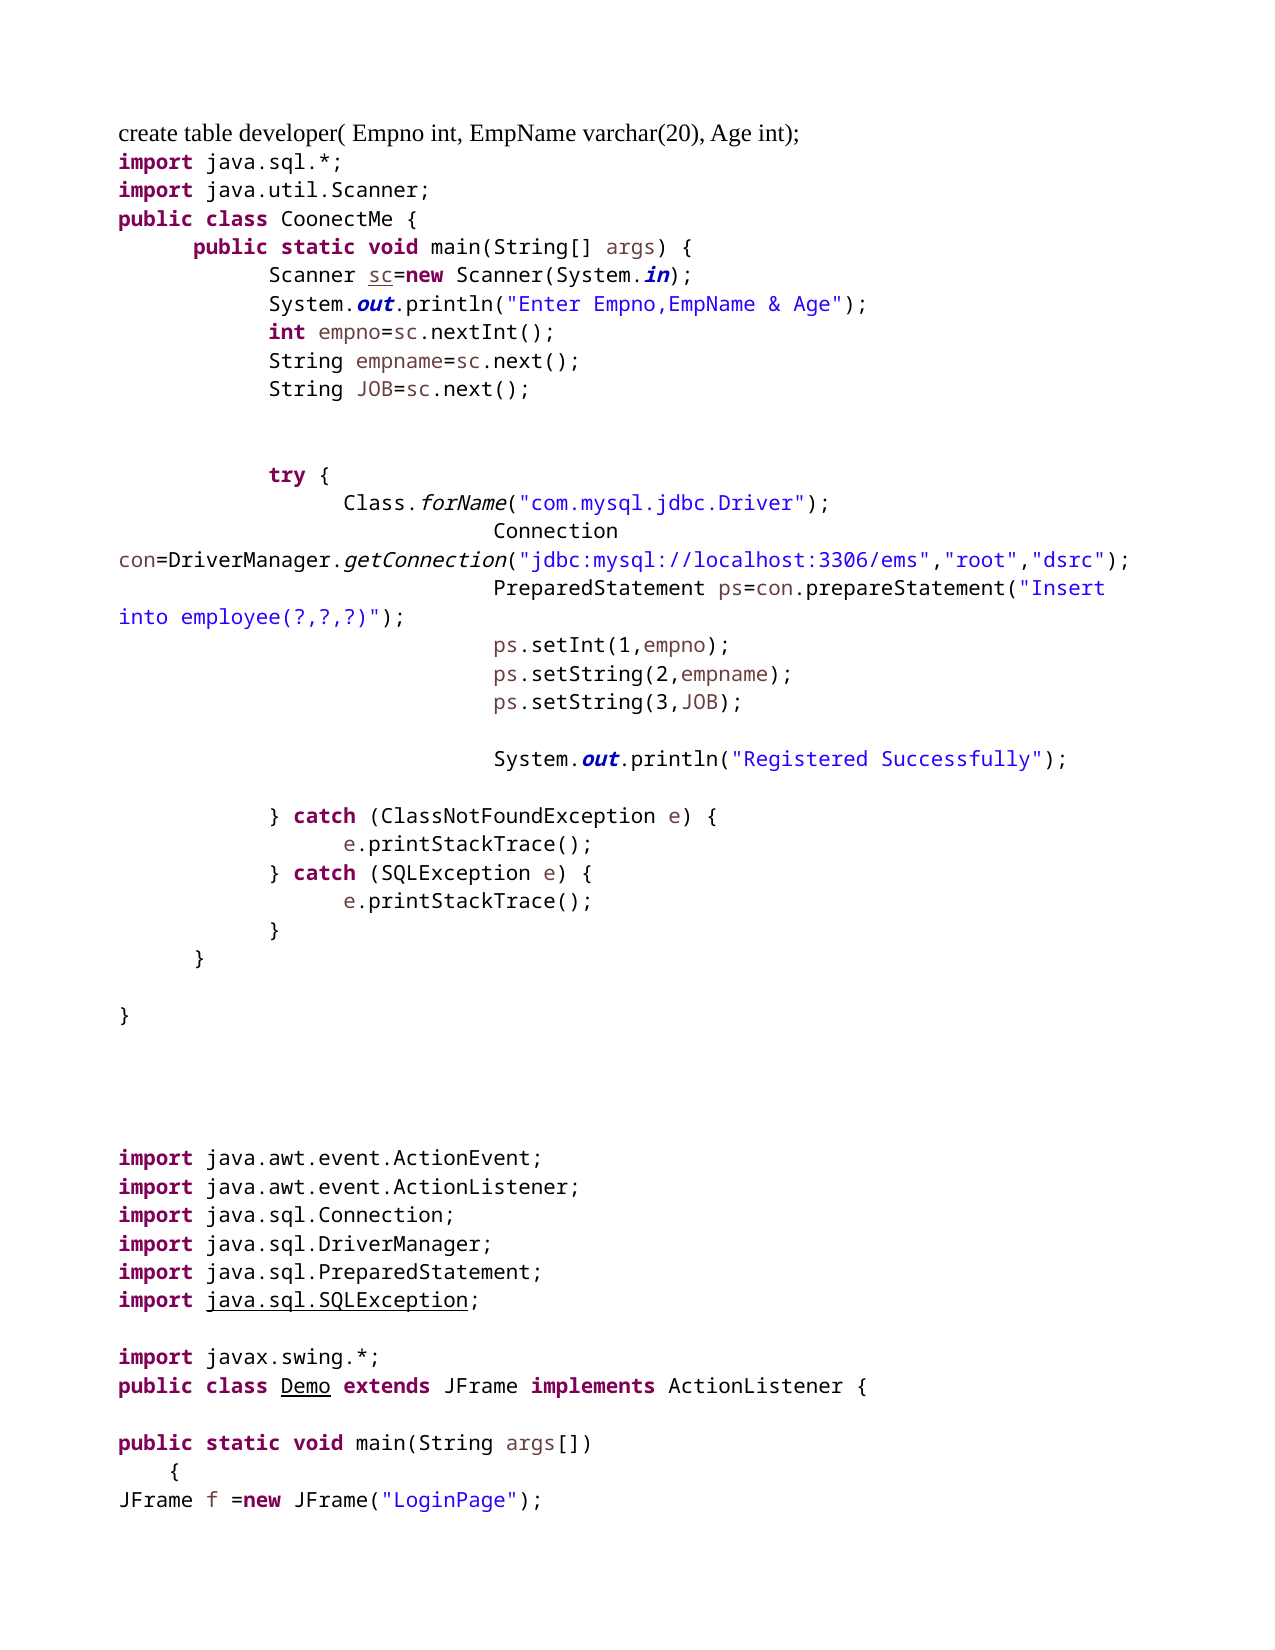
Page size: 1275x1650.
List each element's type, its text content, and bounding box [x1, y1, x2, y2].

text String empname=sc.next(); [118, 346, 1157, 374]
text { [118, 1456, 1157, 1485]
text public class Demo extends JFrame implements ActionListener { [118, 1371, 1157, 1399]
text JFrame f =new JFrame("LoginPage"); [118, 1485, 1157, 1513]
text Connection con=DriverManager.getConnection("jdbc:mysql://localhost:3306/ems","root","dsrc"); [118, 517, 1157, 573]
text public static void main(String[] args) { [118, 232, 1157, 261]
text } [118, 915, 1157, 943]
text public class CoonectMe { [118, 204, 1157, 232]
text public static void main(String args[]) [118, 1428, 1157, 1456]
text e.printStackTrace(); [118, 886, 1157, 915]
text ps.setInt(1,empno); [118, 630, 1157, 659]
text } catch (SQLException e) { [118, 858, 1157, 886]
text import java.sql.DriverManager; [118, 1229, 1157, 1257]
text ps.setString(3,JOB); [118, 687, 1157, 716]
text create table developer( Empno int, EmpName varchar(20), Age int); import java.sql.*; [118, 118, 1157, 175]
text import javax.swing.*; [118, 1342, 1157, 1371]
text Class.forName("com.mysql.jdbc.Driver"); [118, 488, 1157, 517]
text PreparedStatement ps=con.prepareStatement("Insert into employee(?,?,?)"); [118, 573, 1157, 630]
text } catch (ClassNotFoundException e) { [118, 801, 1157, 829]
text } [118, 1000, 1157, 1028]
text ps.setString(2,empname); [118, 659, 1157, 687]
text import java.sql.Connection; [118, 1200, 1157, 1229]
text System.out.println("Registered Successfully"); [118, 744, 1157, 772]
text import java.sql.PreparedStatement; [118, 1257, 1157, 1286]
text String JOB=sc.next(); [118, 374, 1157, 403]
text import java.sql.SQLException; [118, 1286, 1157, 1314]
text } [118, 943, 1157, 972]
text e.printStackTrace(); [118, 829, 1157, 858]
text import java.awt.event.ActionEvent; [118, 1143, 1157, 1172]
text try { [118, 460, 1157, 488]
text import java.util.Scanner; [118, 175, 1157, 204]
text int empno=sc.nextInt(); [118, 317, 1157, 346]
text Scanner sc=new Scanner(System.in); [118, 261, 1157, 289]
text import java.awt.event.ActionListener; [118, 1172, 1157, 1200]
text System.out.println("Enter Empno,EmpName & Age"); [118, 289, 1157, 317]
